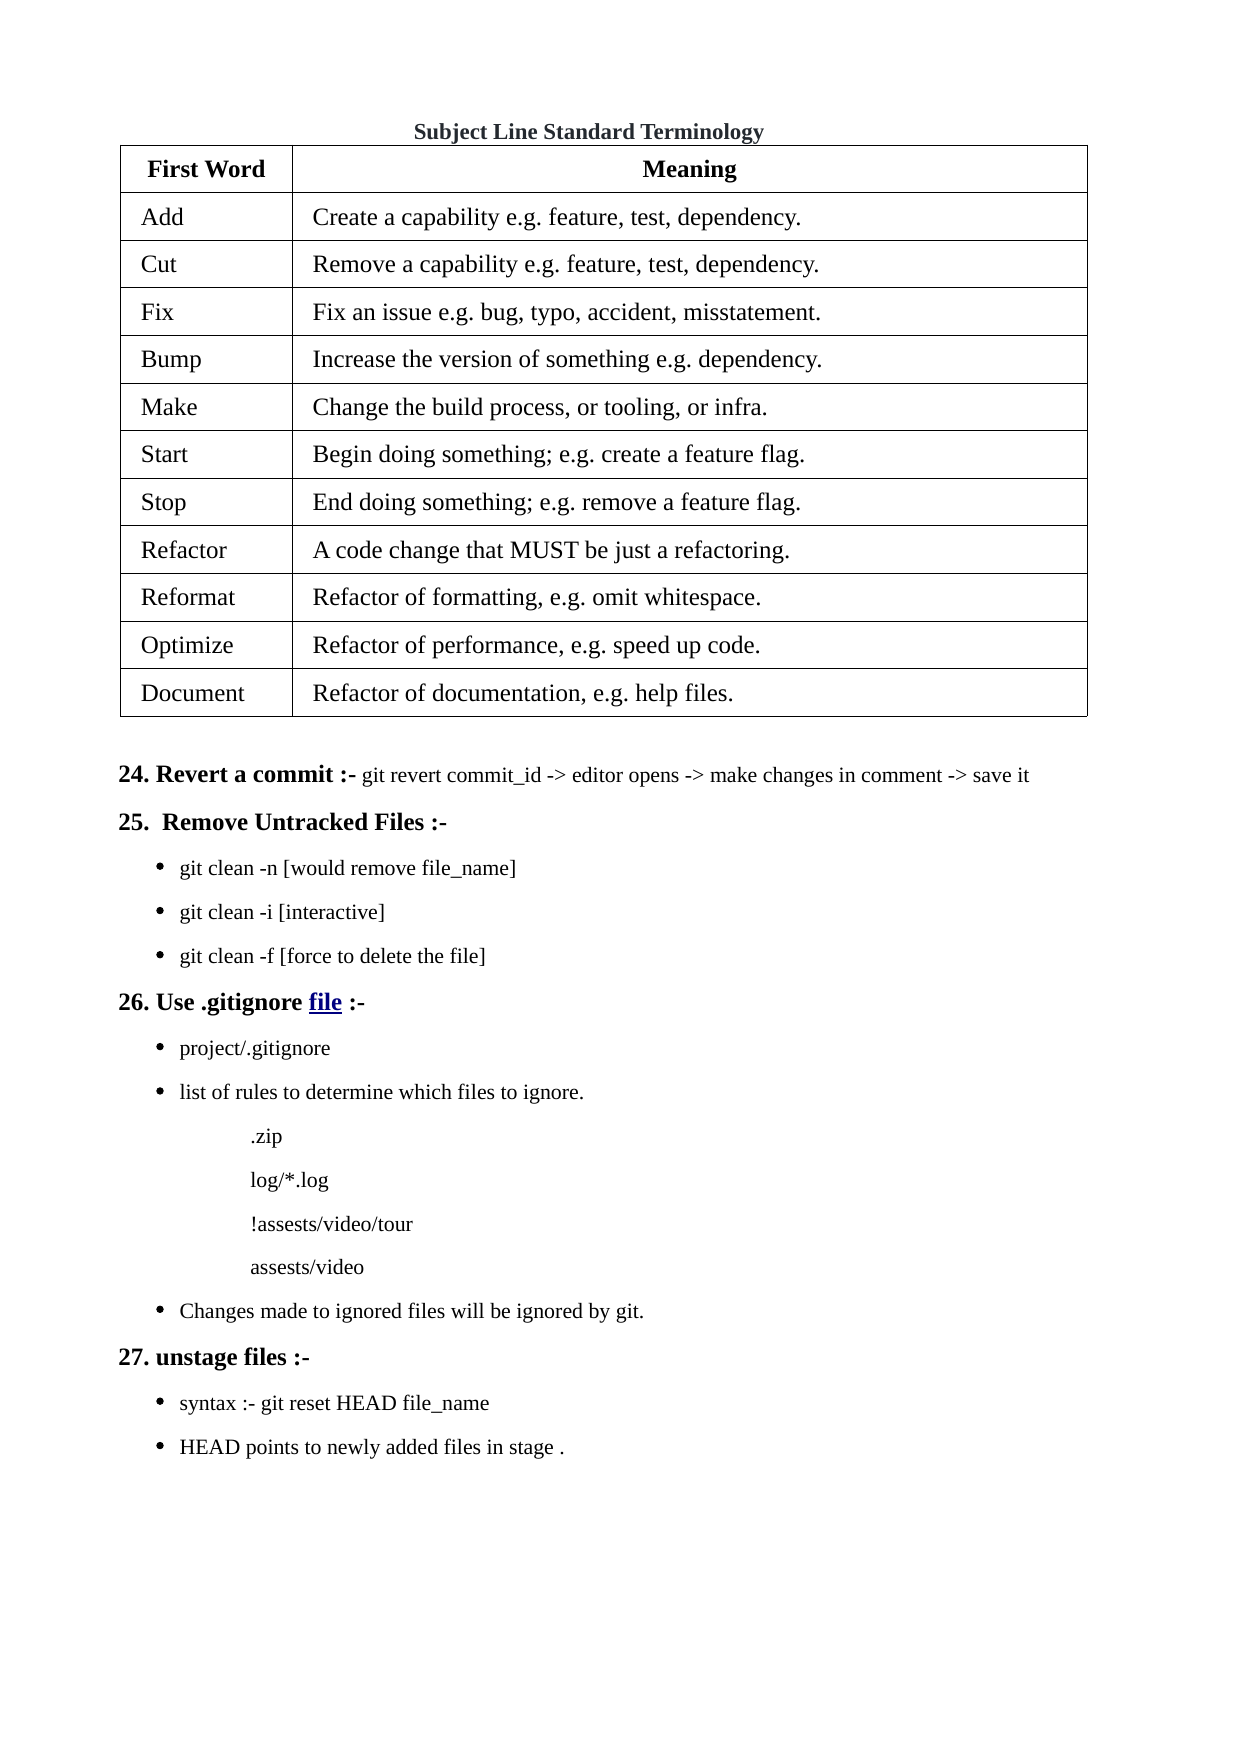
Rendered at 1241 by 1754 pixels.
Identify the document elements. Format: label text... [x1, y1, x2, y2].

list log/*.log [226, 1167, 1122, 1192]
table_cell Start [121, 431, 292, 478]
list git clean -n [would remove file_name] [156, 854, 1122, 880]
text 24. Revert a commit :- git revert commit_id -> editor opens -> make changes in comment -> save it [118, 759, 1122, 788]
list .zip [226, 1123, 1122, 1149]
table_cell Add [121, 193, 292, 240]
table_cell A code change that MUST be just a refactoring. [293, 526, 1087, 573]
table_cell Fix [121, 288, 292, 335]
table_cell Cut [121, 241, 292, 287]
table_cell Stop [121, 479, 292, 525]
table_cell Refactor [121, 526, 292, 573]
table_cell Increase the version of something e.g. dependency. [293, 336, 1087, 382]
list syntax :- git reset HEAD file_name [156, 1389, 1122, 1415]
table_cell Reformat [121, 574, 292, 621]
list git clean -i [interactive] [156, 899, 1122, 925]
text Subject Line Standard Terminology [118, 118, 1122, 144]
table_header First Word [121, 146, 292, 192]
text 26. Use .gitignore file :- [118, 987, 1122, 1016]
table_cell Optimize [121, 622, 292, 668]
table_cell Fix an issue e.g. bug, typo, accident, misstatement. [293, 288, 1087, 335]
text 25. Remove Untracked Files :- [118, 807, 1122, 836]
table_cell End doing something; e.g. remove a feature flag. [293, 479, 1087, 525]
list HEAD points to newly added files in stage . [156, 1434, 1122, 1460]
table_cell Remove a capability e.g. feature, test, dependency. [293, 241, 1087, 287]
table_cell Begin doing something; e.g. create a feature flag. [293, 431, 1087, 478]
list project/.gitignore [156, 1035, 1122, 1061]
list !assests/video/tour [226, 1211, 1122, 1236]
list Changes made to ignored files will be ignored by git. [156, 1298, 1122, 1323]
text 27. unstage files :- [118, 1342, 1122, 1371]
table_cell Make [121, 384, 292, 430]
list list of rules to determine which files to ignore. [156, 1079, 1122, 1105]
table_cell Create a capability e.g. feature, test, dependency. [293, 193, 1087, 240]
table_header Meaning [293, 146, 1087, 192]
list assests/video [226, 1254, 1122, 1279]
table_cell Document [121, 669, 292, 716]
list git clean -f [force to delete the file] [156, 943, 1122, 969]
table_cell Refactor of performance, e.g. speed up code. [293, 622, 1087, 668]
table_cell Refactor of formatting, e.g. omit whitespace. [293, 574, 1087, 621]
table_cell Refactor of documentation, e.g. help files. [293, 669, 1087, 716]
table_cell Change the build process, or tooling, or infra. [293, 384, 1087, 430]
table_cell Bump [121, 336, 292, 382]
